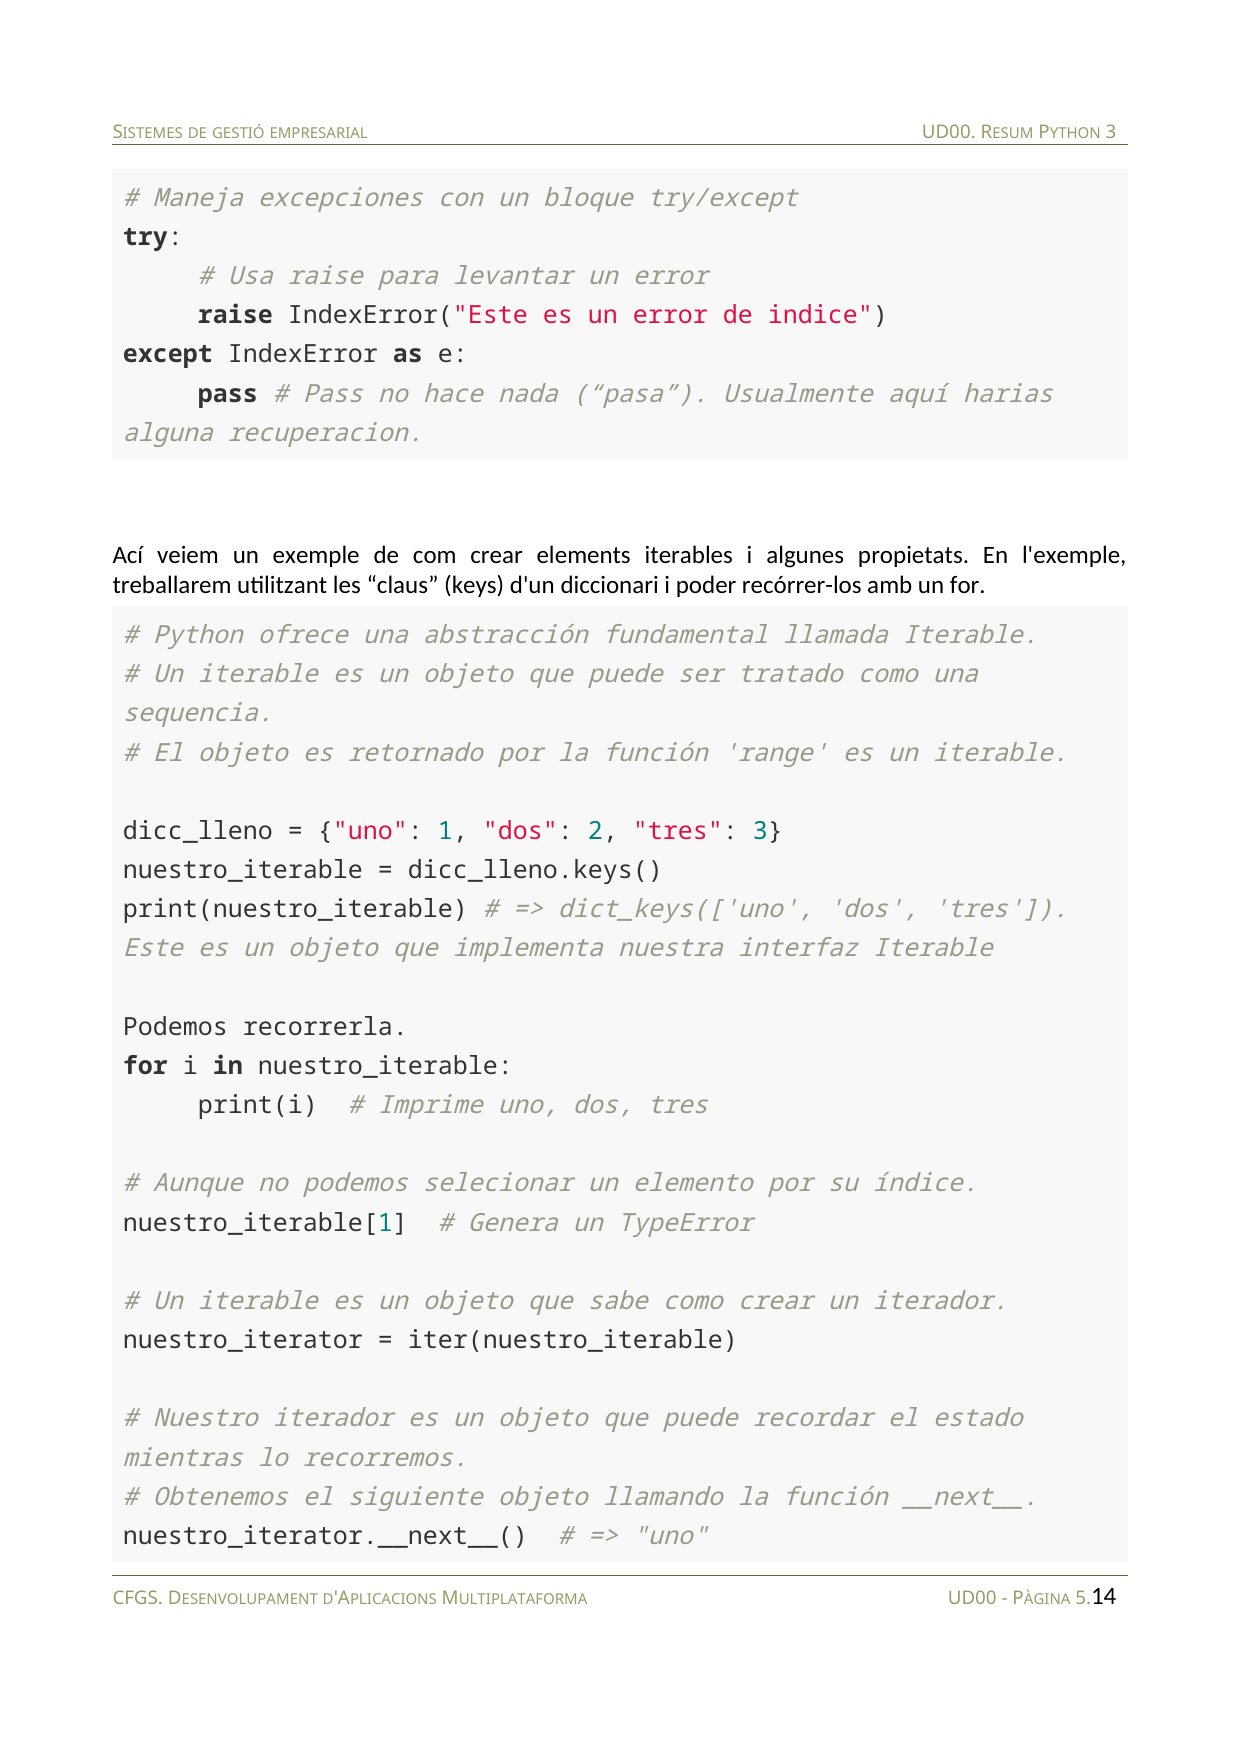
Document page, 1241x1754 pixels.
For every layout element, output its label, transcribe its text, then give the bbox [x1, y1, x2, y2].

table_header # Maneja excepciones con un bloque try/except try: # Usa raise para levantar un error raise IndexError("Este es un error de indice") except IndexError as e: pass # Pass no hace nada (“pasa”). Usualmente aquí harias alguna recuperacion. [112, 169, 1128, 459]
table_header # Python ofrece una abstracción fundamental llamada Iterable. # Un iterable es un objeto que puede ser tratado como una sequencia. # El objeto es retornado por la función 'range' es un iterable. dicc_lleno = {"uno": 1, "dos": 2, "tres": 3} nuestro_iterable = dicc_lleno.keys() print(nuestro_iterable) # => dict_keys(['uno', 'dos', 'tres']). Este es un objeto que implementa nuestra interfaz Iterable Podemos recorrerla. for i in nuestro_iterable: print(i) # Imprime uno, dos, tres # Aunque no podemos selecionar un elemento por su índice. nuestro_iterable[1] # Genera un TypeError # Un iterable es un objeto que sabe como crear un iterador. nuestro_iterator = iter(nuestro_iterable) # Nuestro iterador es un objeto que puede recordar el estado mientras lo recorremos. # Obtenemos el siguiente objeto llamando la función __next__. nuestro_iterator.__next__() # => "uno" [112, 606, 1128, 1562]
text Ací veiem un exemple de com crear elements iterables i algunes propietats. En l'exemple, treballarem utilitzant les “claus” (keys) d'un diccionari i poder recórrer-los amb un for. [112, 539, 1128, 600]
